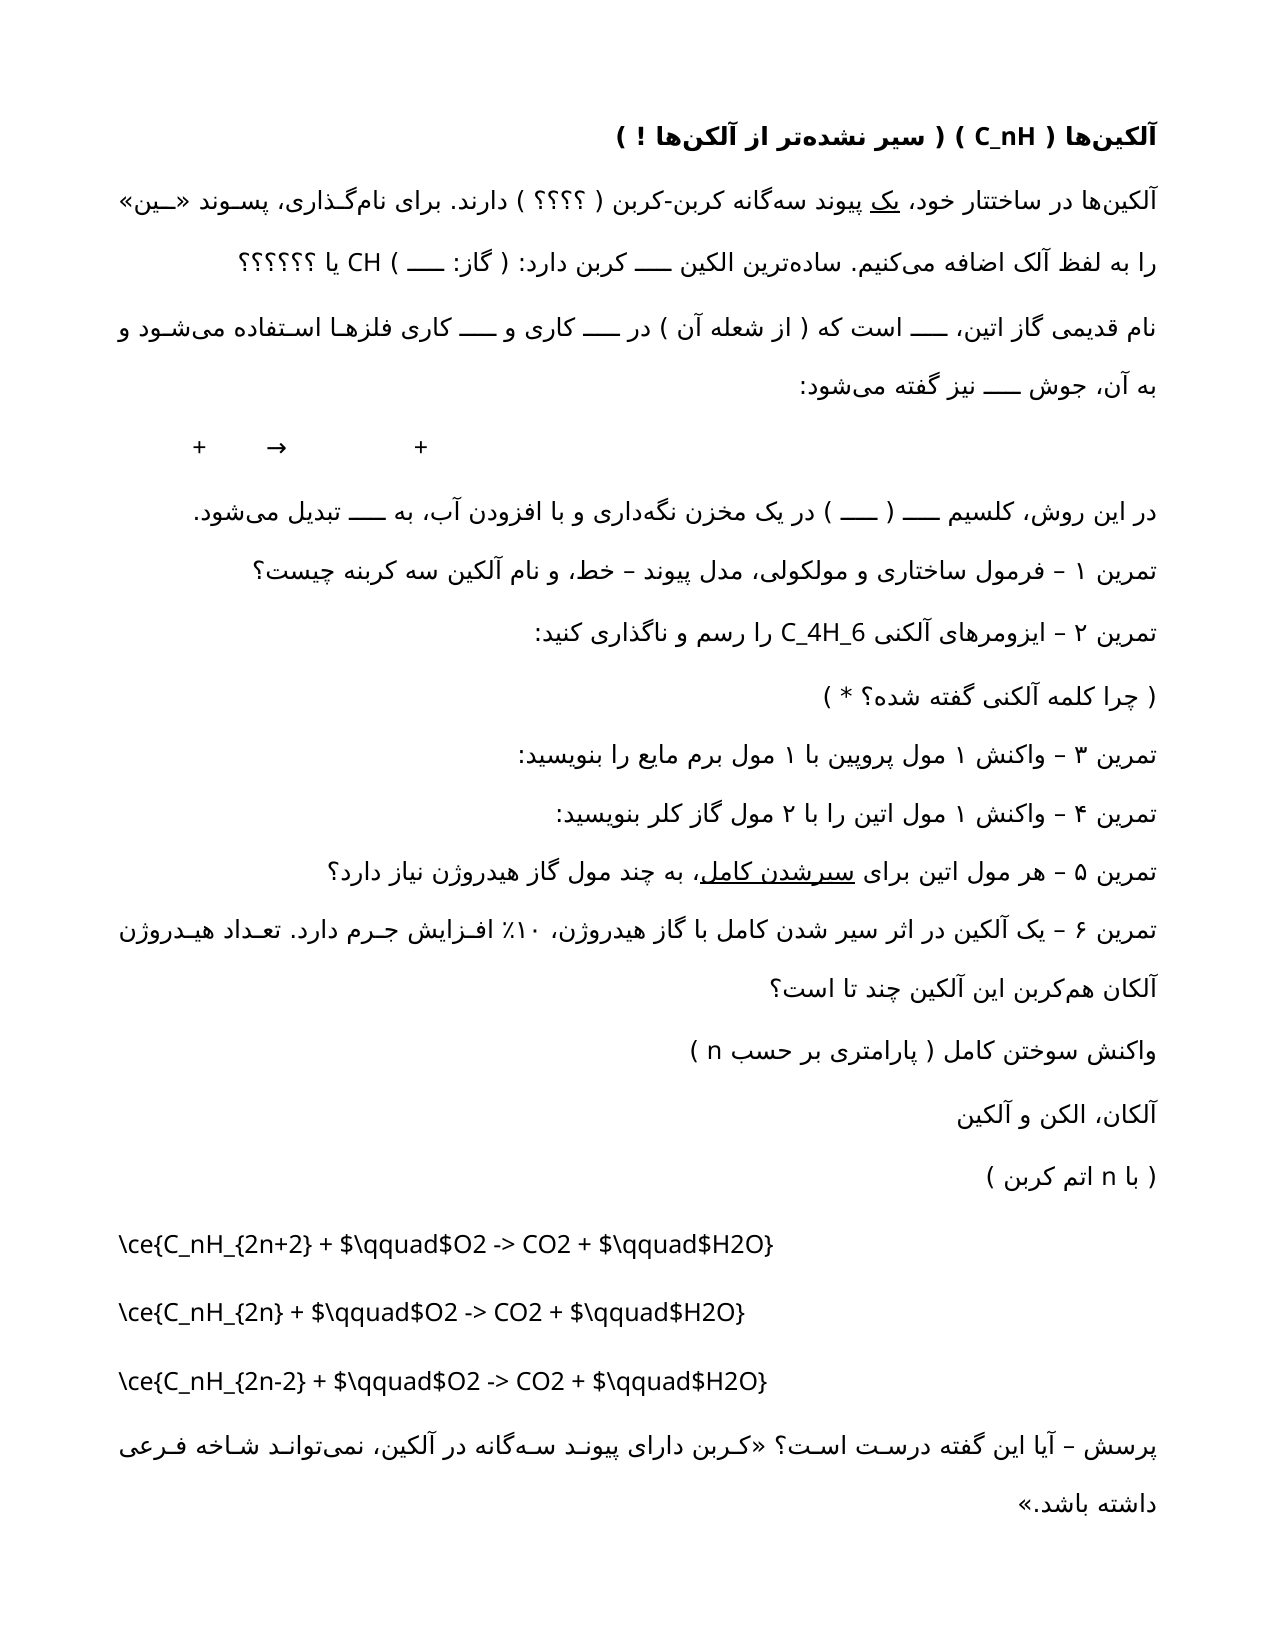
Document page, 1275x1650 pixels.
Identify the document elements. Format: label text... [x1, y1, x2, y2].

text \ce{C_nH_{2n+2} + $\qquad$O2 -> CO2 + $\qquad$H2O} [118, 1227, 1157, 1261]
text تمرین ۵ – هر مول اتین برای سیر‌شدن کامل، به چند مول گاز هیدروژن نیاز دارد؟ [118, 857, 1157, 886]
text تمرین ۶ – یک آلکین در اثر سیر شدن کامل با گاز هیدروژن، ۱۰٪ افزایش جرم دارد. تعداد هیدروژن آلکان هم‌کربن این آلکین چند تا است؟ [118, 916, 1157, 1003]
text \ce{C_nH_{2n-2} + $\qquad$O2 -> CO2 + $\qquad$H2O} [118, 1363, 1157, 1397]
text ( چرا کلمه آلکنی گفته شده؟ * ) [118, 682, 1157, 711]
text آلکین‌ها ( C_nH ) ( سیر نشده‌تر از آلکن‌ها ! ) [118, 118, 1157, 152]
text آلکان، الکن و آلکین [118, 1100, 1157, 1129]
text + → + [118, 429, 1157, 463]
text تمرین ۲ – ایزومر‌های آلکنی C_4H_6 را رسم و ناگذاری کنید: [118, 614, 1157, 648]
text در این روش، کلسیم ـــــ ( ـــــ ) در یک مخزن نگه‌داری و با افزودن آب، به ـــــ تبدیل می‌شود. [118, 497, 1157, 527]
text واکنش سوختن کامل ( پارامتری بر حسب n ) [118, 1032, 1157, 1066]
text تمرین ۳ – واکنش ۱ مول پروپین با ۱ مول برم مایع را بنویسید: [118, 741, 1157, 770]
text آلکین‌ها در ساختتار خود، یک پیوند سه‌گانه کربن-کربن ( ؟؟؟؟ ) دارند. برای نام‌گذاری، پسوند «ـین» را به لفظ آلک اضافه می‌کنیم. ساده‌ترین الکین ـــــ کربن دارد: ( گاز: ـــــ ) CH یا ؟؟؟؟؟؟ [118, 186, 1157, 279]
text \ce{C_nH_{2n} + $\qquad$O2 -> CO2 + $\qquad$H2O} [118, 1295, 1157, 1329]
text نام قدیمی گاز اتین، ـــــ است که ( از شعله آن ) در ـــــ کاری و ـــــ کاری فلز‌ها استفاده می‌شود و به آن، جوش ـــــ نیز گفته می‌شود: [118, 313, 1157, 400]
text تمرین ۱ – فرمول ساختاری و مولکولی، مدل پیوند – خط، و نام آلکین سه کربنه چیست؟ [118, 556, 1157, 585]
text ( با n اتم کربن ) [118, 1159, 1157, 1193]
text تمرین ۴ – واکنش ۱ مول اتین را با ۲ مول گاز کلر بنویسید: [118, 799, 1157, 828]
text پرسش – آیا این گفته درست است؟ «کربن دارای پیوند سه‌گانه در آلکین، نمی‌تواند شاخه فرعی داشته باشد.» [118, 1431, 1157, 1519]
